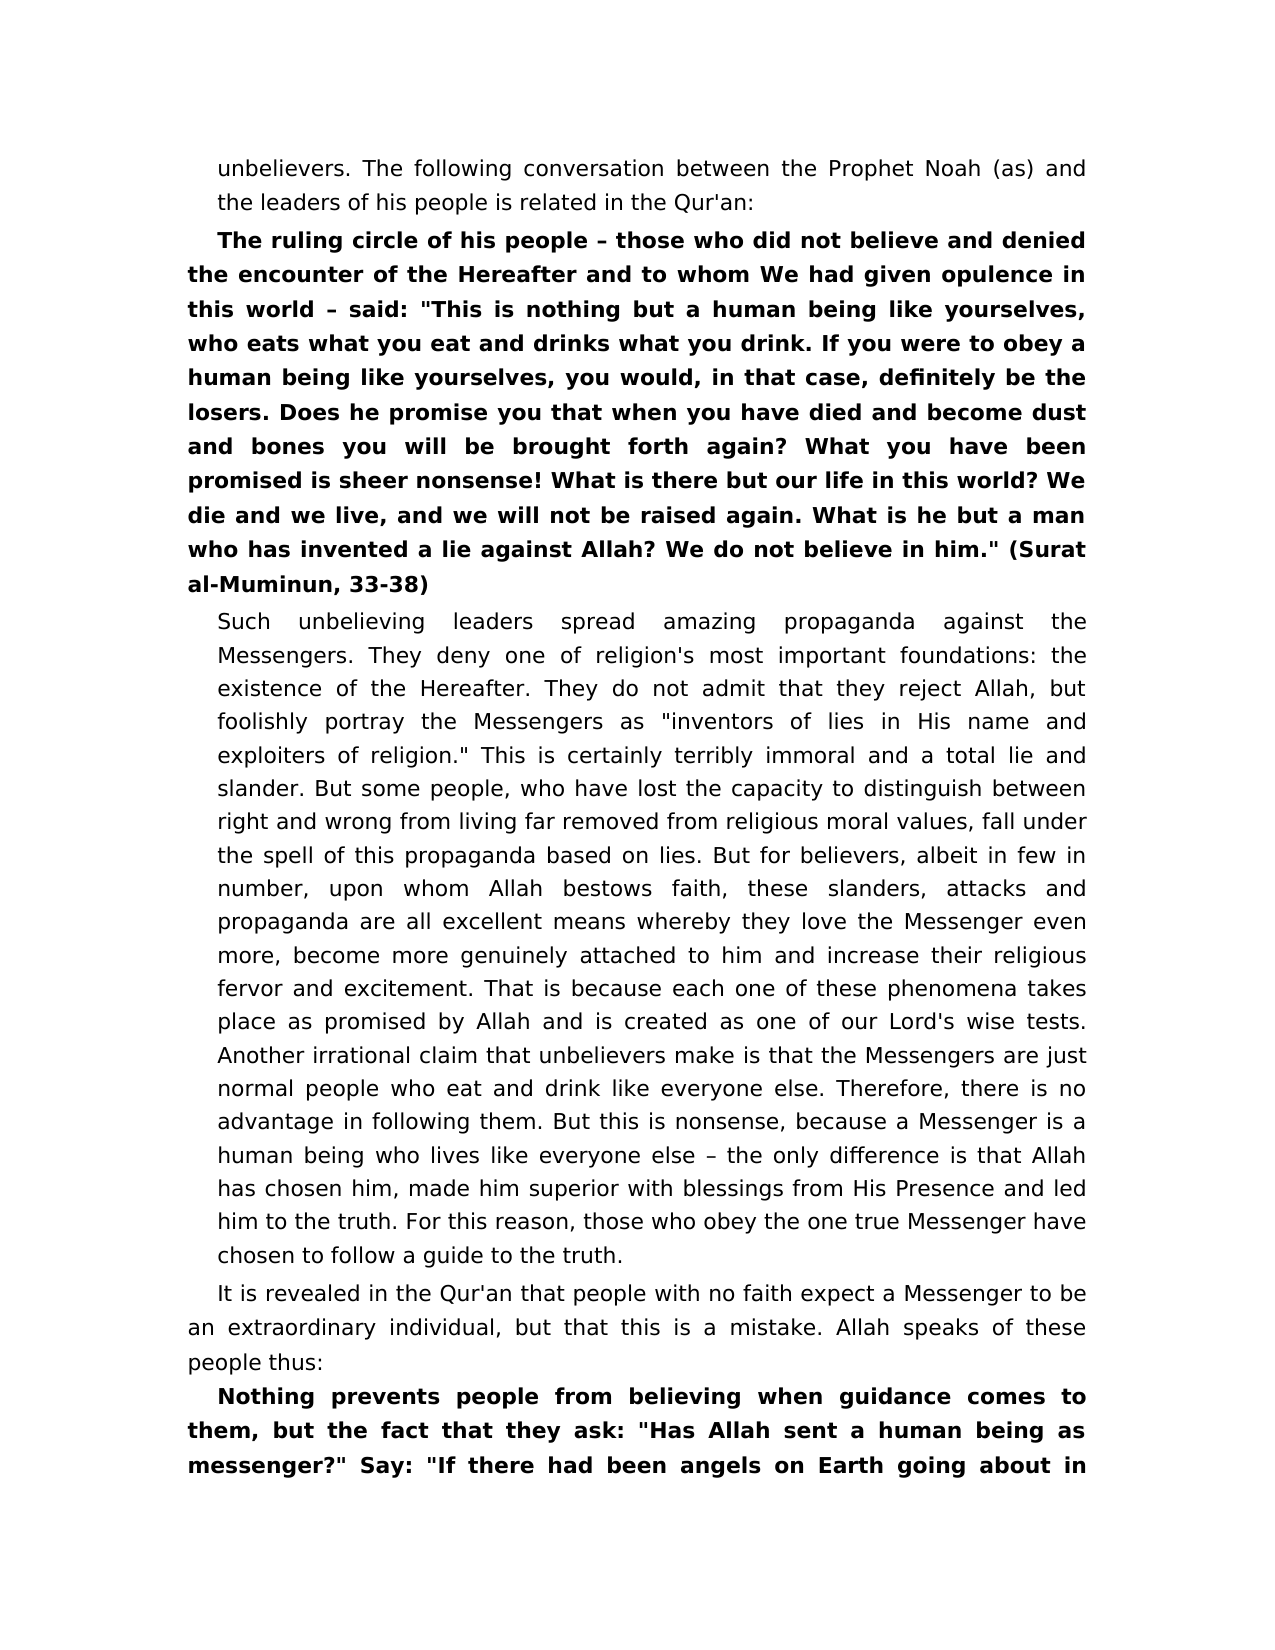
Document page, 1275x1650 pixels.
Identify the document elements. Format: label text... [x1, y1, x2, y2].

text It is revealed in the Qur'an that people with no faith expect a Messenger to be an extraordinary individual, but that this is a mistake. Allah speaks of these people thus: [187, 1274, 1087, 1377]
text The ruling circle of his people – those who did not believe and denied the encounter of the Hereafter and to whom We had given opulence in this world – said: "This is nothing but a human being like yourselves, who eats what you eat and drinks what you drink. If you were to obey a human being like yourselves, you would, in that case, definitely be the losers. Does he promise you that when you have died and become dust and bones you will be brought forth again? What you have been promised is sheer nonsense! What is there but our life in this world? We die and we live, and we will not be raised again. What is he but a man who has invented a lie against Allah? We do not believe in him." (Surat al-Muminun, 33-38) [187, 221, 1087, 599]
text Nothing prevents people from believing when guidance comes to them, but the fact that they ask: "Has Allah sent a human being as messenger?" Say: "If there had been angels on Earth going about in [187, 1377, 1087, 1480]
text unbelievers. The following conversation between the Prophet Noah (as) and the leaders of his people is related in the Qur'an: [217, 150, 1087, 217]
text Such unbelieving leaders spread amazing propaganda against the Messengers. They deny one of religion's most important foundations: the existence of the Hereafter. They do not admit that they reject Allah, but foolishly portray the Messengers as "inventors of lies in His name and exploiters of religion." This is certainly terribly immoral and a total lie and slander. But some people, who have lost the capacity to distinguish between right and wrong from living far removed from religious moral values, fall under the spell of this propaganda based on lies. But for believers, albeit in few in number, upon whom Allah bestows faith, these slanders, attacks and propaganda are all excellent means whereby they love the Messenger even more, become more genuinely attached to him and increase their religious fervor and excitement. That is because each one of these phenomena takes place as promised by Allah and is created as one of our Lord's wise tests. Another irrational claim that unbelievers make is that the Messengers are just normal people who eat and drink like everyone else. Therefore, there is no advantage in following them. But this is nonsense, because a Messenger is a human being who lives like everyone else – the only difference is that Allah has chosen him, made him superior with blessings from His Presence and led him to the truth. For this reason, those who obey the one true Messenger have chosen to follow a guide to the truth. [217, 603, 1087, 1270]
